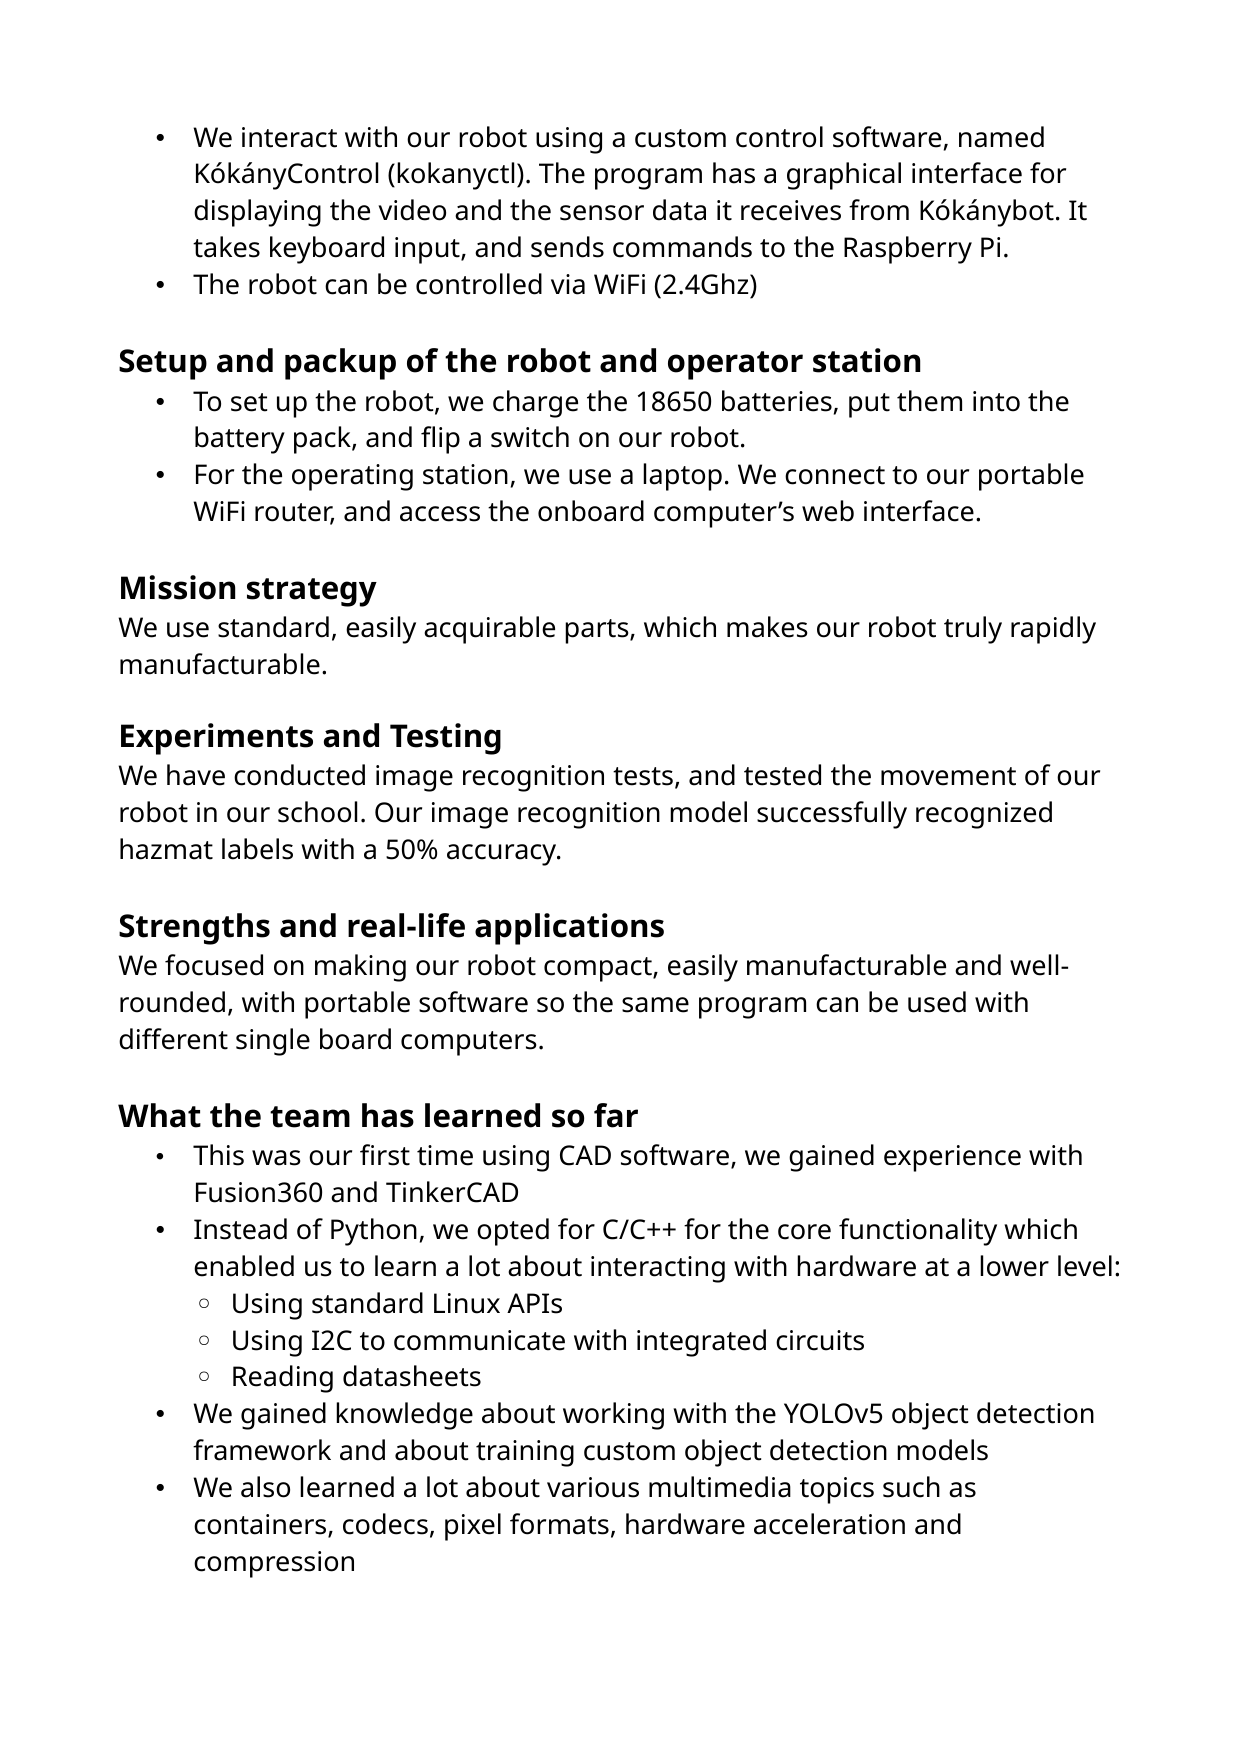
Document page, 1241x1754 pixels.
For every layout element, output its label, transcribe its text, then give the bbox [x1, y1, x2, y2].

text What the team has learned so far [118, 1094, 1122, 1137]
list This was our first time using CAD software, we gained experience with Fusion360 and TinkerCAD [156, 1137, 1122, 1210]
list To set up the robot, we charge the 18650 batteries, put them into the battery pack, and flip a switch on our robot. [156, 382, 1122, 456]
text Strengths and real-life applications [118, 904, 1122, 947]
text Setup and packup of the robot and operator station [118, 339, 1122, 382]
list Using standard Linux APIs [193, 1284, 1122, 1321]
text We focused on making our robot compact, easily manufacturable and well-rounded, with portable software so the same program can be used with different single board computers. [118, 947, 1122, 1057]
text Mission strategy [118, 566, 1122, 609]
list For the operating station, we use a laptop. We connect to our portable WiFi router, and access the onboard computer’s web interface. [156, 456, 1122, 529]
text We have conducted image recognition tests, and tested the movement of our robot in our school. Our image recognition model successfully recognized hazmat labels with a 50% accuracy. [118, 756, 1122, 867]
list We also learned a lot about various multimedia topics such as containers, codecs, pixel formats, hardware acceleration and compression [156, 1468, 1122, 1579]
text We use standard, easily acquirable parts, which makes our robot truly rapidly manufacturable. [118, 609, 1122, 683]
list We interact with our robot using a custom control software, named KókányControl (kokanyctl). The program has a graphical interface for displaying the video and the sensor data it receives from Kókánybot. It takes keyboard input, and sends commands to the Raspberry Pi. [156, 118, 1122, 266]
list Reading datasheets [193, 1358, 1122, 1395]
list Using I2C to communicate with integrated circuits [193, 1321, 1122, 1358]
text Experiments and Testing [118, 714, 1122, 756]
list We gained knowledge about working with the YOLOv5 object detection framework and about training custom object detection models [156, 1395, 1122, 1468]
list The robot can be controlled via WiFi (2.4Ghz) [156, 266, 1122, 302]
list Instead of Python, we opted for C/C++ for the core functionality which enabled us to learn a lot about interacting with hardware at a lower level: [156, 1210, 1122, 1284]
